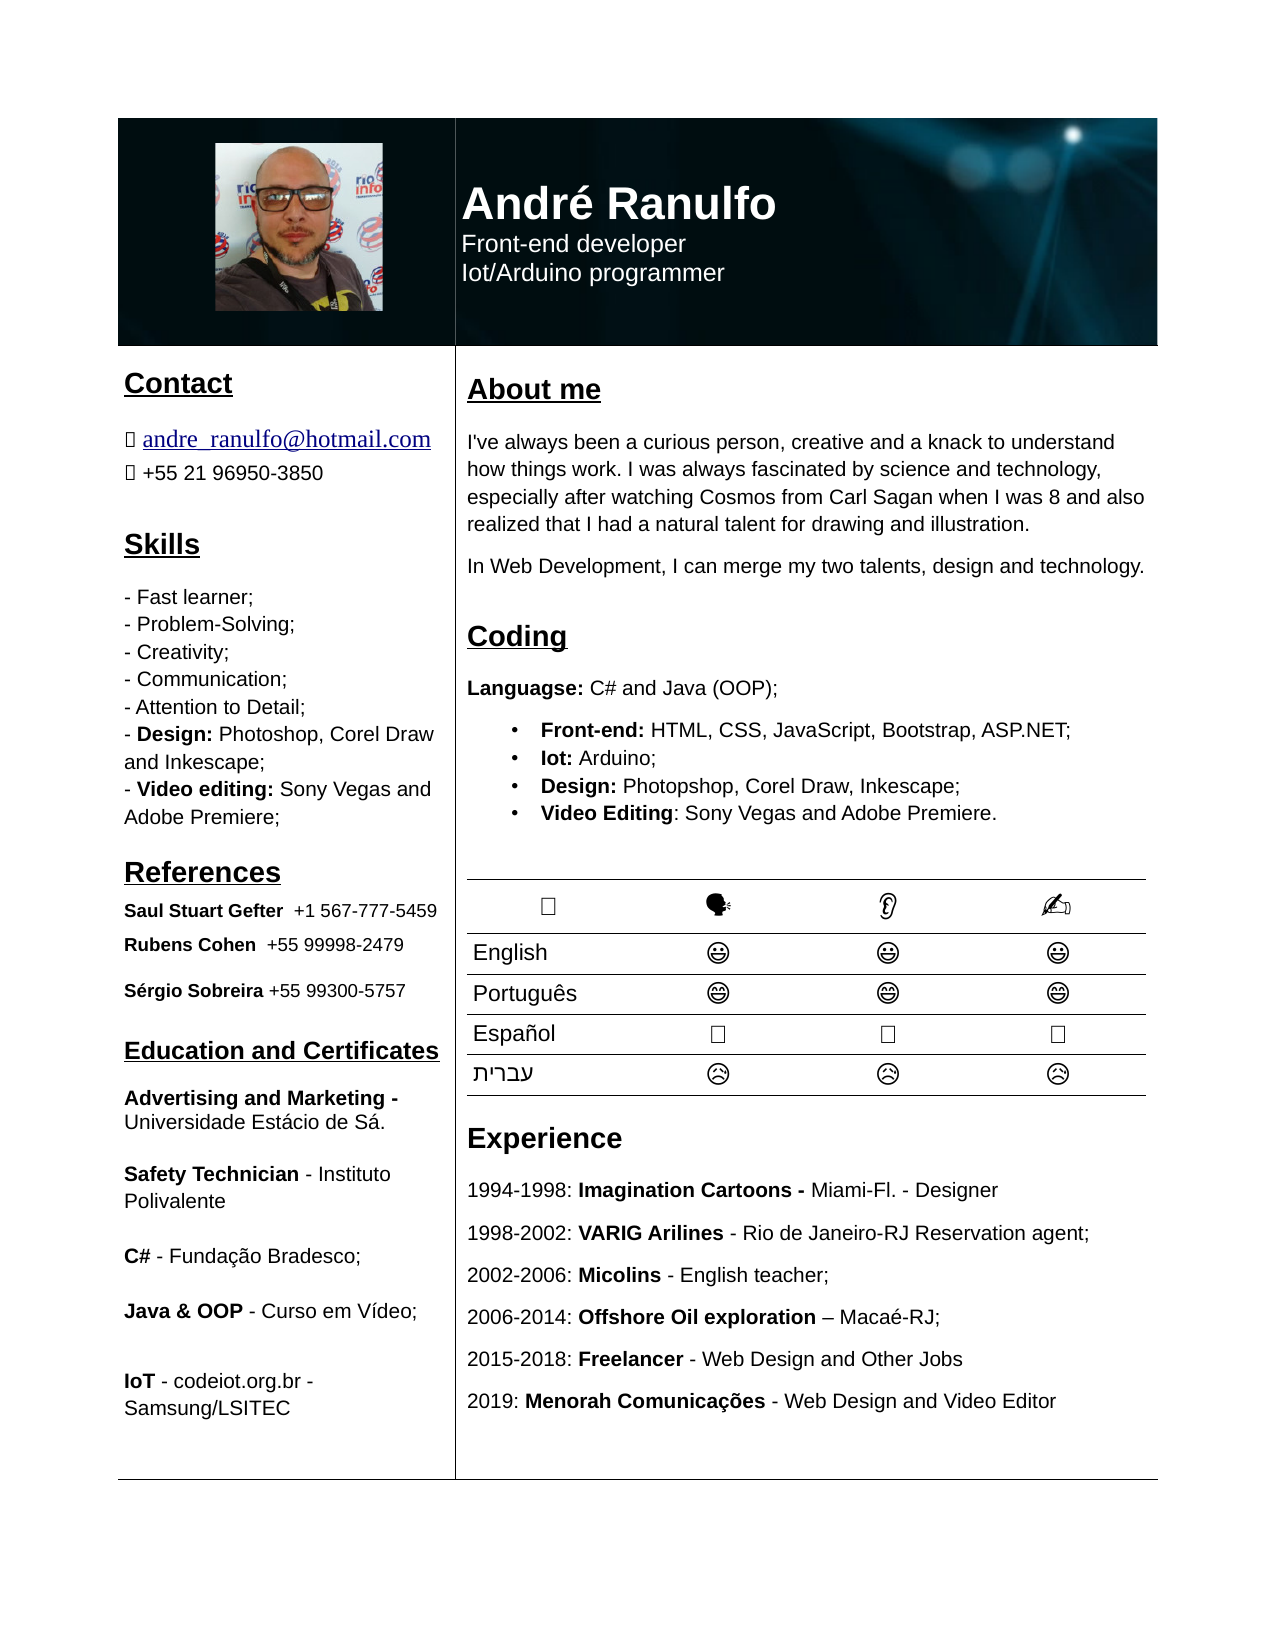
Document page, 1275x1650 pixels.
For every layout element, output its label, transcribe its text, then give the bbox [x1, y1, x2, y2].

table_header About me [461, 352, 1152, 424]
table_cell [456, 346, 1158, 1479]
table_cell 😄 [637, 975, 806, 1014]
picture [215, 143, 383, 311]
table_cell [445, 894, 455, 1479]
table_cell 🙂 [976, 1015, 1146, 1054]
table_cell Saul Stuart Gefter +1 567-777-5459 Rubens Cohen +55 99998-2479 Sérgio Sobreira +55 99300-5757 Education and Certificates Advertising and Marketing - Universidade Estácio de Sá. Safety Technician - Instituto Polivalente C# - Fundação Bradesco; Java & OOP - Curso em Vídeo; IoT - codeiot.org.br - Samsung/LSITEC [118, 894, 445, 1479]
table_cell - Fast learner; - Problem-Solving; - Creativity; - Communication; - Attention to Detail; - Design: Photoshop, Corel Draw and Inkescape; - Video editing: Sony Vegas and Adobe Premiere; [118, 579, 445, 849]
table_header 🌐 [467, 880, 637, 933]
table_cell 1994-1998: Imagination Cartoons - Miami-Fl. - Designer 1998-2002: VARIG Arilines - Rio de Janeiro-RJ Reservation agent; 2002-2006: Micolins - English teacher; 2006-2014: Offshore Oil exploration – Macaé-RJ; 2015-2018: Freelancer - Web Design and Other Jobs 2019: Menorah Comunicações - Web Design and Video Editor [461, 1173, 1152, 1433]
table_header 👂 [806, 880, 976, 933]
table_cell [445, 418, 455, 506]
table_cell Español [467, 1015, 637, 1054]
table_cell [445, 506, 455, 579]
table_cell 😥 [637, 1055, 806, 1094]
table_cell 😥 [976, 1055, 1146, 1094]
table_cell Languagse: C# and Java (OOP); Front-end: HTML, CSS, JavaScript, Bootstrap, ASP.NET; Iot: Arduino; Design: Photopshop, Corel Draw, Inkescape; Video Editing: Sony Vegas and Adobe Premiere. [461, 670, 1152, 873]
table_cell  andre_ranulfo@hotmail.com  +55 21 96950-3850 [118, 418, 445, 506]
table_cell 😄 [976, 975, 1146, 1014]
table_header 🗣 [637, 880, 806, 933]
table_header [118, 118, 455, 345]
table_cell References [118, 849, 445, 894]
table_header ✍ [976, 880, 1146, 933]
table_cell Português [467, 975, 637, 1014]
table_cell Skills [118, 506, 445, 579]
table_cell [461, 873, 1152, 1101]
table_cell [445, 579, 455, 849]
table_cell [445, 346, 455, 418]
table_cell 😃 [637, 934, 806, 974]
table_cell עברית [467, 1055, 637, 1094]
table_cell 😃 [976, 934, 1146, 974]
table_cell 🙂 [806, 1015, 976, 1054]
table_cell I've always been a curious person, creative and a knack to understand how things work. I was always fascinated by science and technology, especially after watching Cosmos from Carl Sagan when I was 8 and also realized that I had a natural talent for drawing and illustration. In Web Development, I can merge my two talents, design and technology. [461, 424, 1152, 598]
table_cell English [467, 934, 637, 974]
table_cell 😥 [806, 1055, 976, 1094]
table_cell [461, 1433, 1152, 1473]
table_cell Contact [118, 346, 445, 418]
table_cell [445, 849, 455, 894]
table_cell 🙂 [637, 1015, 806, 1054]
table_cell 😄 [806, 975, 976, 1014]
table_cell Coding [461, 598, 1152, 670]
table_cell Experience [461, 1101, 1152, 1173]
table_cell 😃 [806, 934, 976, 974]
table_header André Ranulfo Front-end developer Iot/Arduino programmer [455, 118, 1158, 345]
